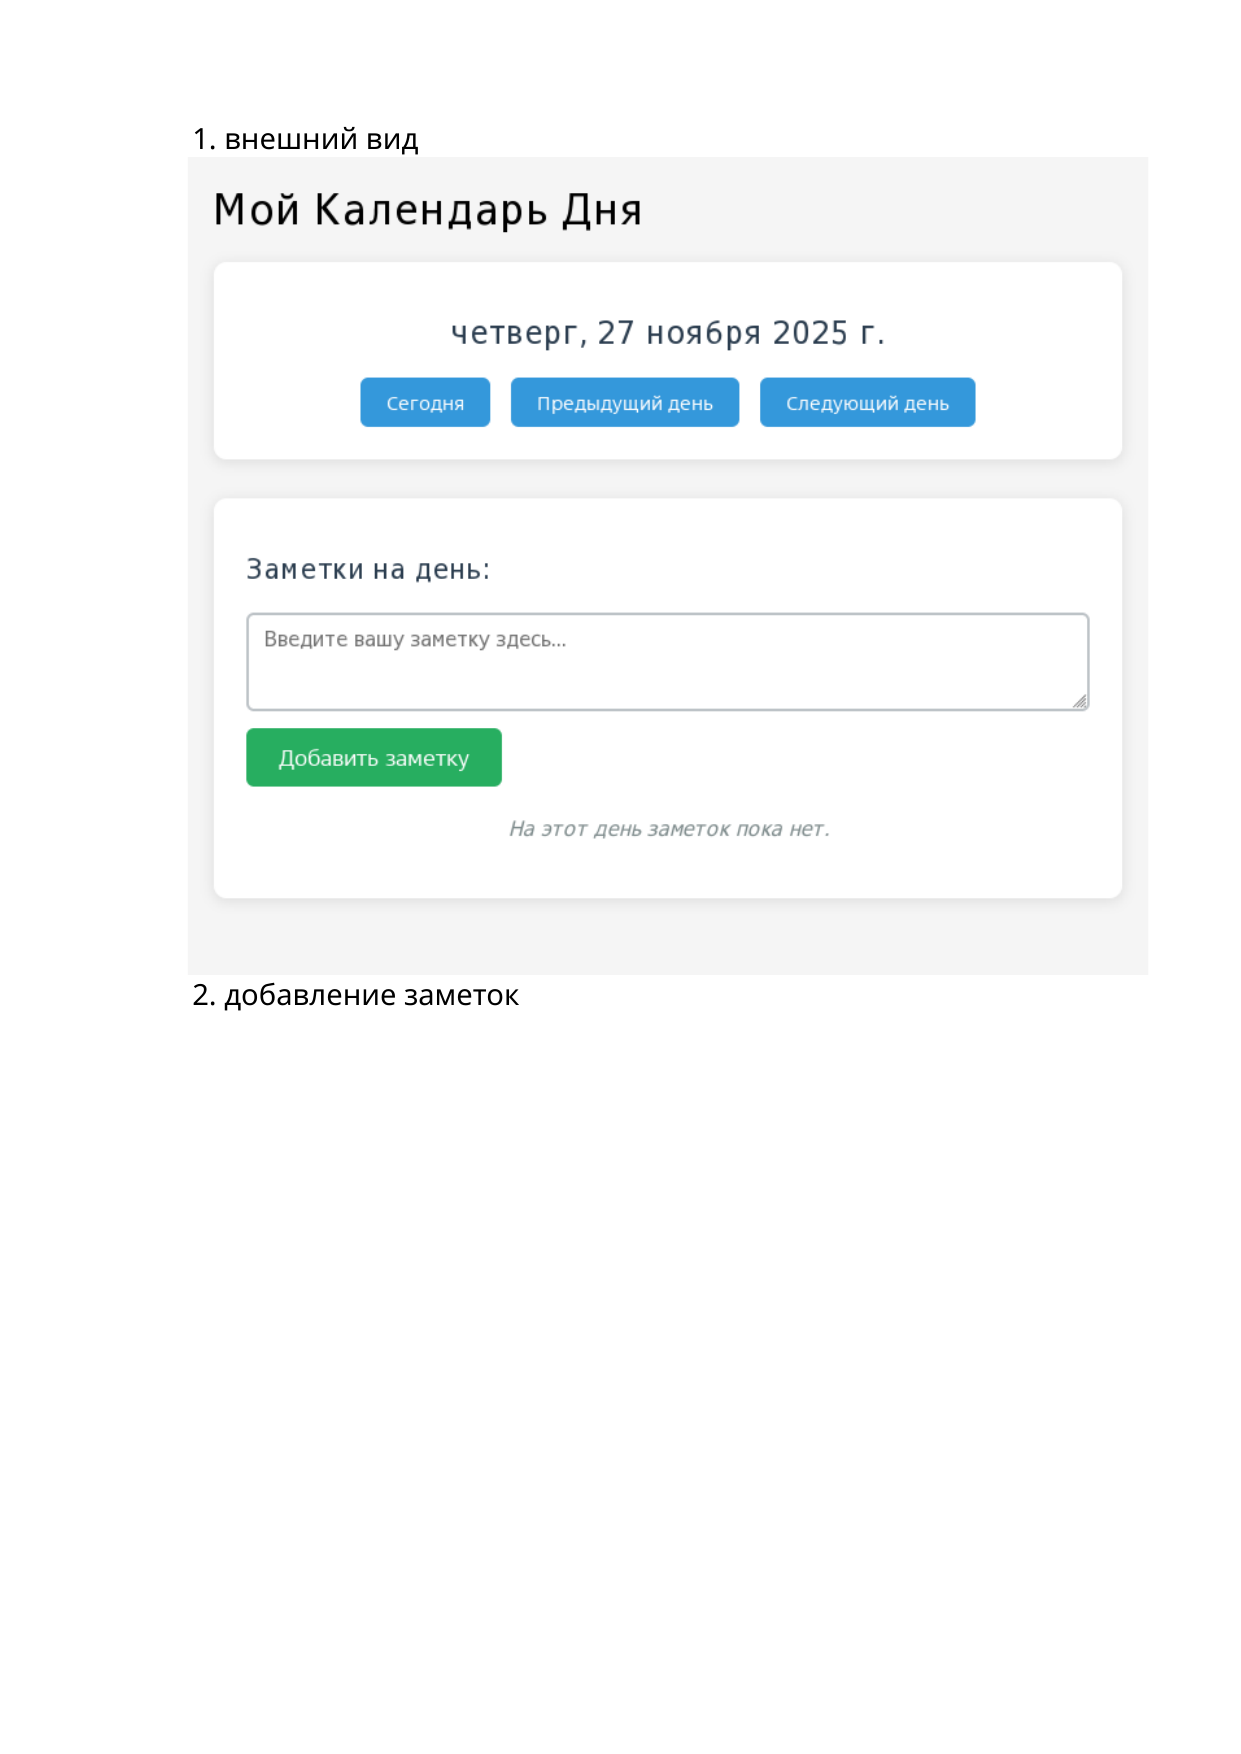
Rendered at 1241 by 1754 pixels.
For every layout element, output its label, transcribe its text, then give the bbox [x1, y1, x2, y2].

text 1. внешний вид [118, 118, 1181, 157]
text 2. добавление заметок [118, 975, 1181, 1014]
picture [118, 157, 1182, 975]
